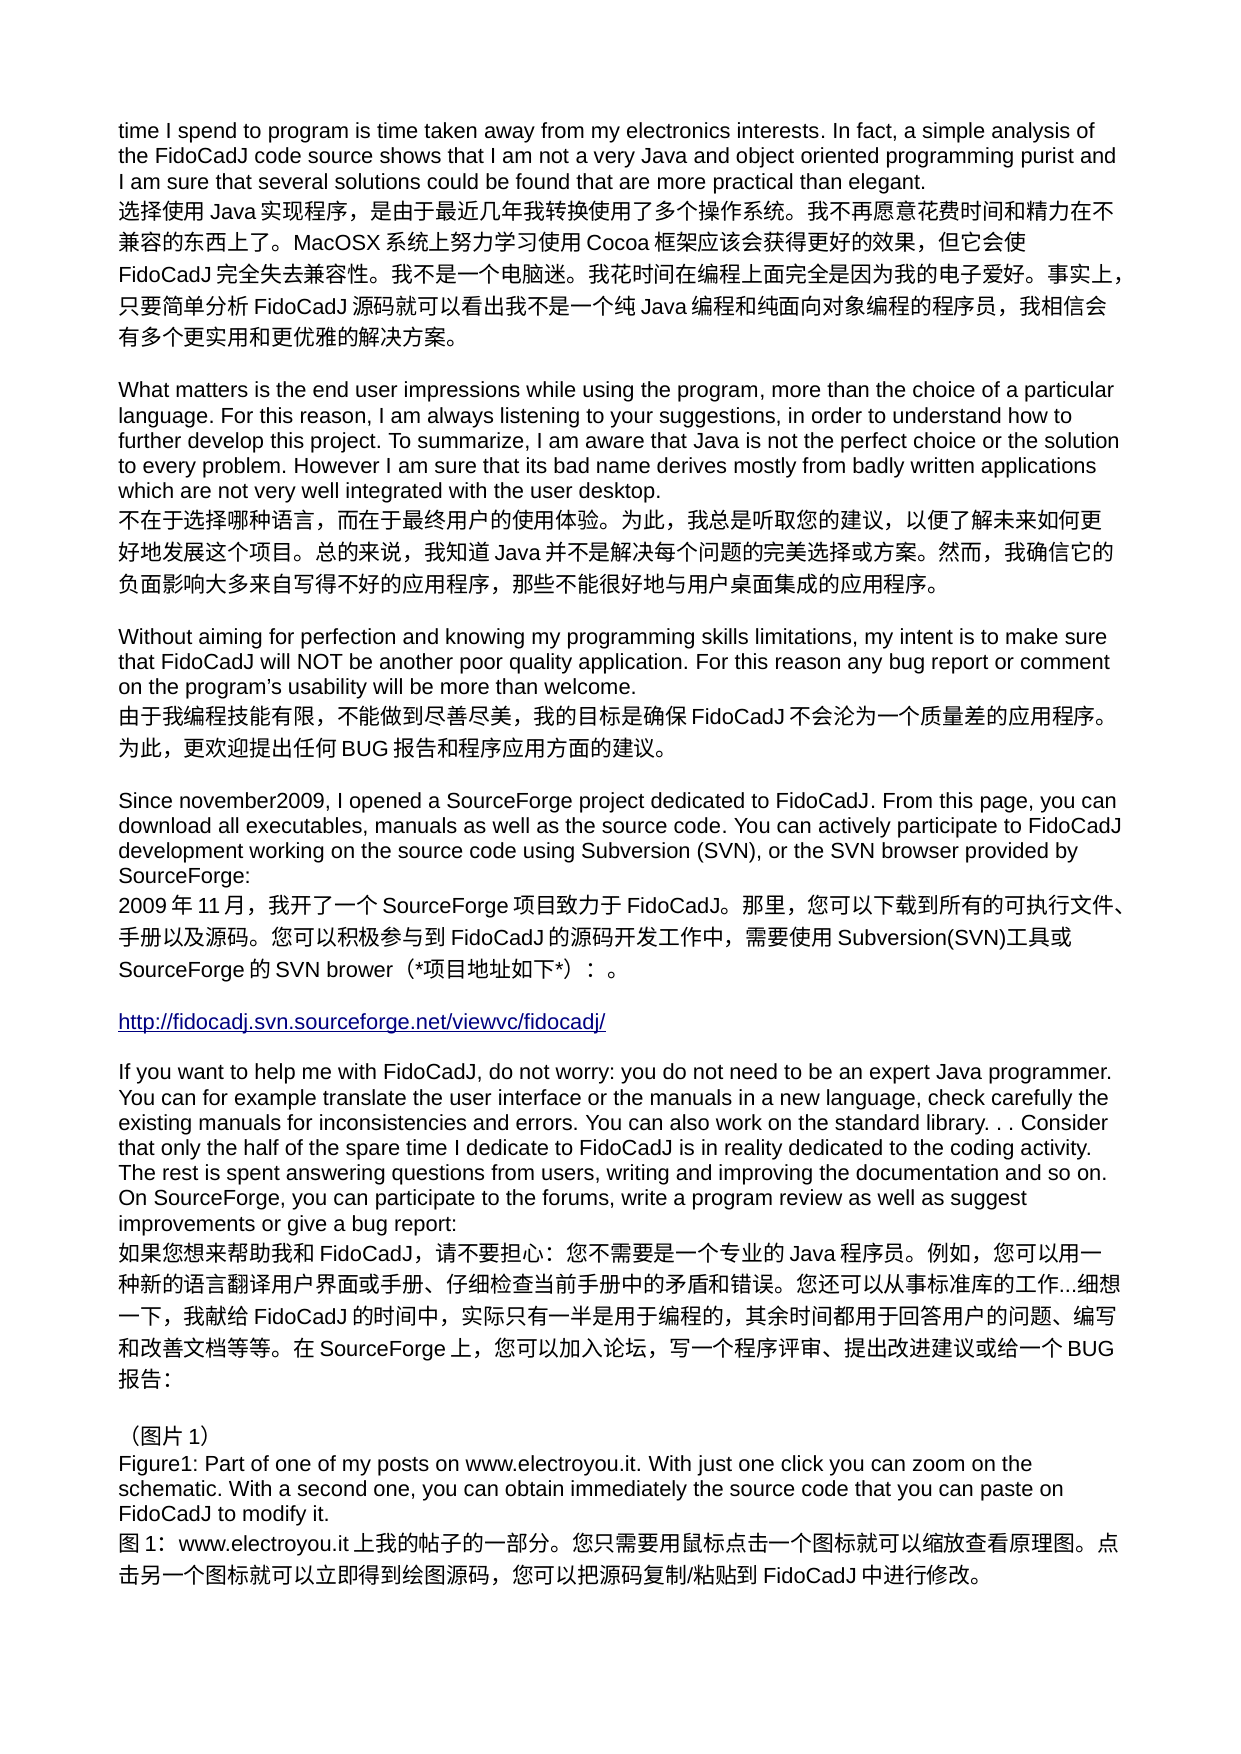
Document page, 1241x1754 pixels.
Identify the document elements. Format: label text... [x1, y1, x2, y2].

subtitle 不在于选择哪种语言，而在于最终用户的使用体验。为此，我总是听取您的建议，以便了解未来如何更好地发展这个项目。总的来说，我知道Java并不是解决每个问题的完美选择或方案。然而，我确信它的负面影响大多来自写得不好的应用程序，那些不能很好地与用户桌面集成的应用程序。 [118, 503, 1122, 598]
subtitle time I spend to program is time taken away from my electronics interests. In fact, a simple analysis of the FidoCadJ code source shows that I am not a very Java and object oriented programming purist and I am sure that several solutions could be found that are more practical than elegant. [118, 118, 1122, 194]
subtitle 选择使用Java实现程序，是由于最近几年我转换使用了多个操作系统。我不再愿意花费时间和精力在不兼容的东西上了。MacOSX系统上努力学习使用Cocoa框架应该会获得更好的效果，但它会使FidoCadJ完全失去兼容性。我不是一个电脑迷。我花时间在编程上面完全是因为我的电子爱好。事实上，只要简单分析FidoCadJ源码就可以看出我不是一个纯Java编程和纯面向对象编程的程序员，我相信会有多个更实用和更优雅的解决方案。 [118, 194, 1122, 352]
subtitle 如果您想来帮助我和FidoCadJ，请不要担心：您不需要是一个专业的Java程序员。例如，您可以用一种新的语言翻译用户界面或手册、仔细检查当前手册中的矛盾和错误。您还可以从事标准库的工作...细想一下，我献给FidoCadJ的时间中，实际只有一半是用于编程的，其余时间都用于回答用户的问题、编写和改善文档等等。在SourceForge上，您可以加入论坛，写一个程序评审、提出改进建议或给一个BUG报告： [118, 1236, 1122, 1394]
subtitle （图片1） [118, 1419, 1122, 1451]
subtitle http://fidocadj.svn.sourceforge.net/viewvc/fidocadj/ [118, 1009, 1122, 1034]
subtitle 2009年11月，我开了一个SourceForge项目致力于FidoCadJ。那里，您可以下载到所有的可执行文件、手册以及源码。您可以积极参与到FidoCadJ的源码开发工作中，需要使用Subversion(SVN)工具或SourceForge的SVN brower（*项目地址如下*）：。 [118, 888, 1122, 983]
subtitle Figure1: Part of one of my posts on www.electroyou.it. With just one click you can zoom on the schematic. With a second one, you can obtain immediately the source code that you can paste on FidoCadJ to modify it. [118, 1451, 1122, 1526]
subtitle If you want to help me with FidoCadJ, do not worry: you do not need to be an expert Java programmer. You can for example translate the user interface or the manuals in a new language, check carefully the existing manuals for inconsistencies and errors. You can also work on the standard library. . . Consider that only the half of the spare time I dedicate to FidoCadJ is in reality dedicated to the coding activity. The rest is spent answering questions from users, writing and improving the documentation and so on. On SourceForge, you can participate to the forums, write a program review as well as suggest improvements or give a bug report: [118, 1059, 1122, 1236]
subtitle Since november2009, I opened a SourceForge project dedicated to FidoCadJ. From this page, you can download all executables, manuals as well as the source code. You can actively participate to FidoCadJ development working on the source code using Subversion (SVN), or the SVN browser provided by SourceForge: [118, 788, 1122, 888]
subtitle Without aiming for perfection and knowing my programming skills limitations, my intent is to make sure that FidoCadJ will NOT be another poor quality application. For this reason any bug report or comment on the program’s usability will be more than welcome. [118, 623, 1122, 699]
subtitle 图1：www.electroyou.it上我的帖子的一部分。您只需要用鼠标点击一个图标就可以缩放查看原理图。点击另一个图标就可以立即得到绘图源码，您可以把源码复制/粘贴到FidoCadJ中进行修改。 [118, 1526, 1122, 1590]
subtitle 由于我编程技能有限，不能做到尽善尽美，我的目标是确保FidoCadJ不会沦为一个质量差的应用程序。为此，更欢迎提出任何BUG报告和程序应用方面的建议。 [118, 699, 1122, 762]
subtitle What matters is the end user impressions while using the program, more than the choice of a particular language. For this reason, I am always listening to your suggestions, in order to understand how to further develop this project. To summarize, I am aware that Java is not the perfect choice or the solution to every problem. However I am sure that its bad name derives mostly from badly written applications which are not very well integrated with the user desktop. [118, 377, 1122, 503]
